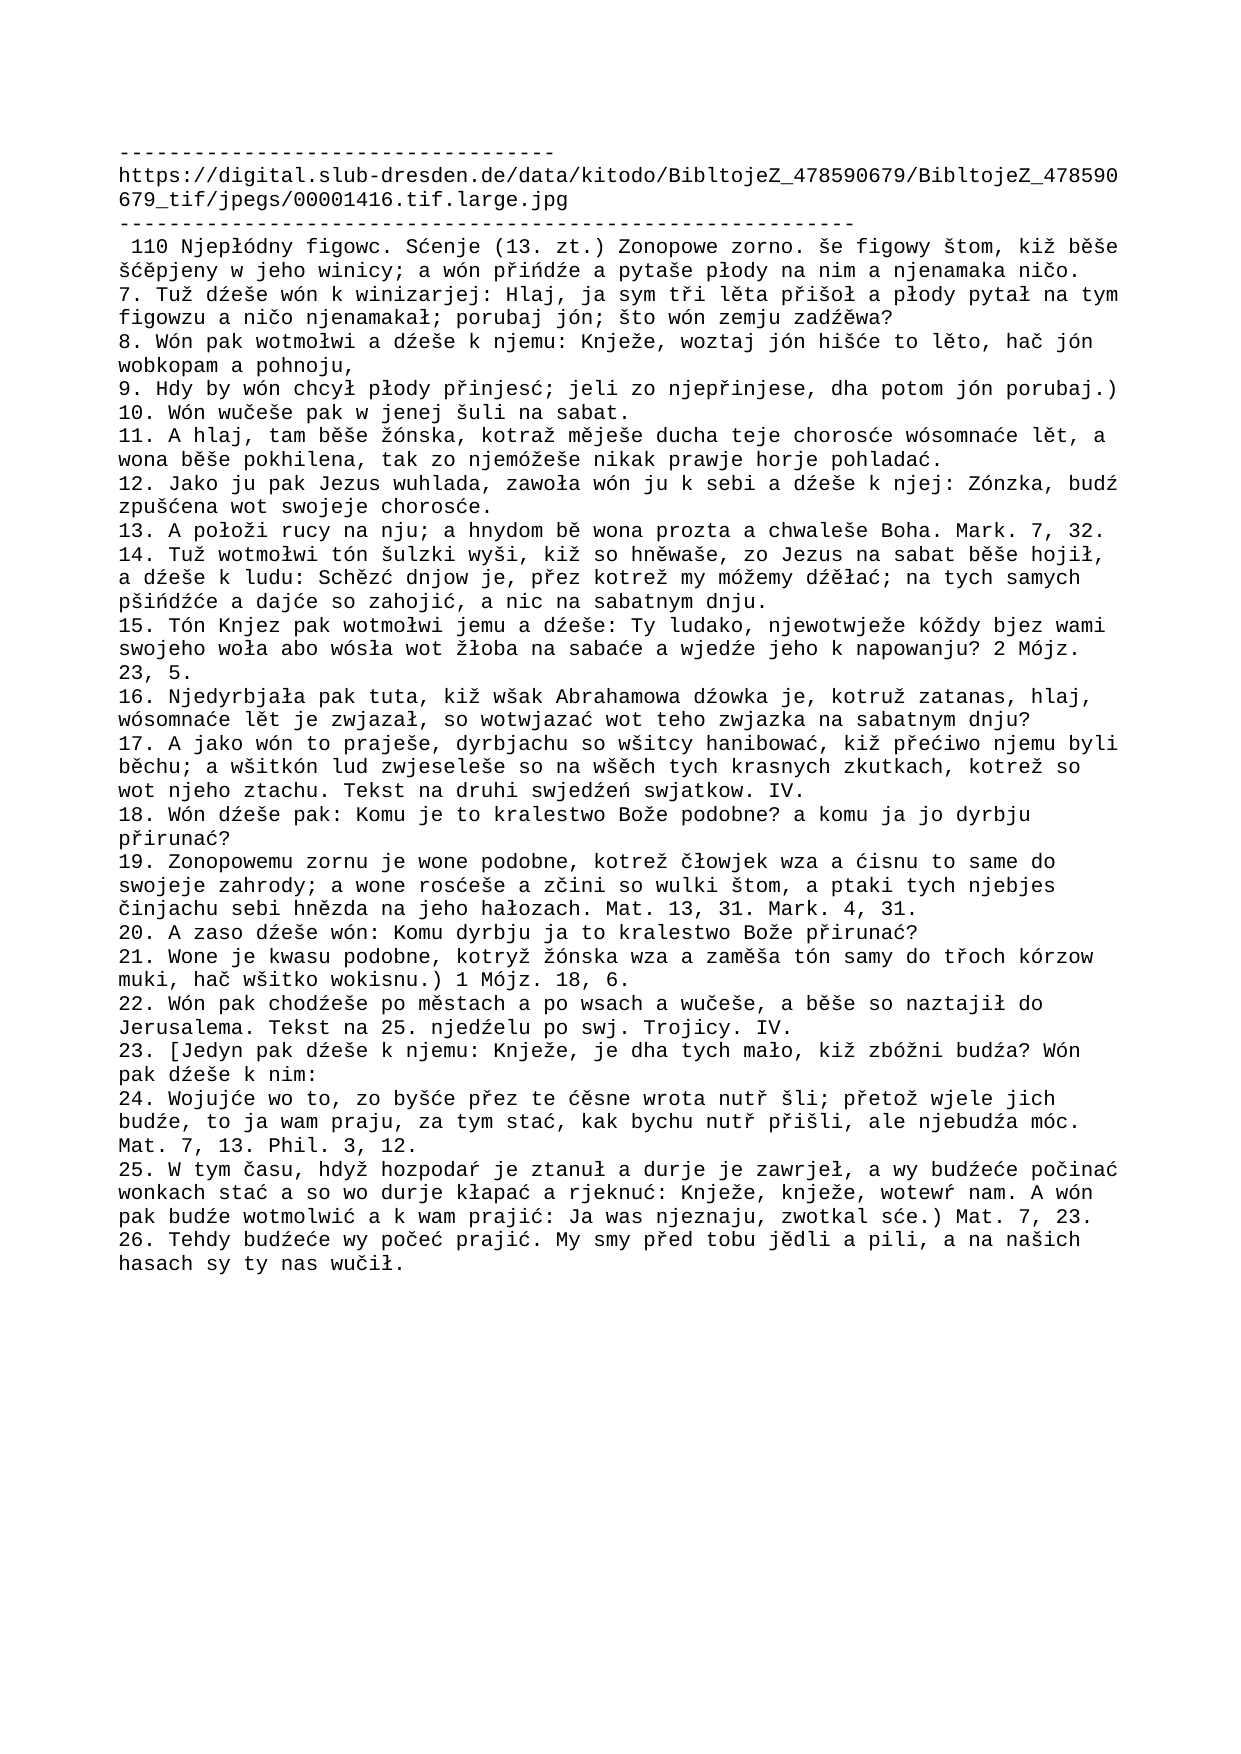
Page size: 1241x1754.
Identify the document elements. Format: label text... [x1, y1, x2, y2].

text 23. [Jedyn pak dźeše k njemu: Knježe, je dha tych mało, kiž zbóžni budźa? Wón pak dźeše k nim: [118, 1040, 1122, 1088]
text 16. Njedyrbjała pak tuta, kiž wšak Abrahamowa dźowka je, kotruž zatanas, hlaj, wósomnaće lět je zwjazał, so wotwjazać wot teho zwjazka na sabatnym dnju? [118, 686, 1122, 733]
text 13. A połoži rucy na nju; a hnydom bě wona prozta a chwaleše Boha. Mark. 7, 32. [118, 520, 1122, 544]
text 17. A jako wón to praješe, dyrbjachu so wšitcy hanibować, kiž přećiwo njemu byli běchu; a wšitkón lud zwjeseleše so na wšěch tych krasnych zkutkach, kotrež so wot njeho ztachu. Tekst na druhi swjedźeń swjatkow. IV. [118, 733, 1122, 804]
text 11. A hlaj, tam běše žónska, kotraž měješe ducha teje chorosće wósomnaće lět, a wona běše pokhilena, tak zo njemóžeše nikak prawje horje pohladać. [118, 426, 1122, 473]
text 19. Zonopowemu zornu je wone podobne, kotrež čłowjek wza a ćisnu to same do swojeje zahrody; a wone rosćeše a zčini so wulki štom, a ptaki tych njebjes činjachu sebi hnězda na jeho hałozach. Mat. 13, 31. Mark. 4, 31. [118, 851, 1122, 922]
text 21. Wone je kwasu podobne, kotryž žónska wza a zaměša tón samy do třoch kórzow muki, hač wšitko wokisnu.) 1 Mójz. 18, 6. [118, 946, 1122, 993]
text 18. Wón dźeše pak: Komu je to kralestwo Bože podobne? a komu ja jo dyrbju přirunać? [118, 804, 1122, 851]
text 9. Hdy by wón chcył płody přinjesć; jeli zo njepřinjese, dha potom jón porubaj.) [118, 378, 1122, 402]
text 24. Wojujće wo to, zo byšće přez te ćěsne wrota nutř šli; přetož wjele jich budźe, to ja wam praju, za tym stać, kak bychu nutř přišli, ale njebudźa móc. Mat. 7, 13. Phil. 3, 12. [118, 1088, 1122, 1158]
text 26. Tehdy budźeće wy počeć prajić. My smy před tobu jědli a pili, a na našich hasach sy ty nas wučił. [118, 1229, 1122, 1277]
text 25. W tym času, hdyž hozpodaŕ je ztanuł a durje je zawrjeł, a wy budźeće počinać wonkach stać a so wo durje kłapać a rjeknuć: Knježe, knježe, wotewŕ nam. A wón pak budźe wotmolwić a k wam prajić: Ja was njeznaju, zwotkal sće.) Mat. 7, 23. [118, 1158, 1122, 1229]
text 110 Njepłódny figowc. Sćenje (13. zt.) Zonopowe zorno. še figowy štom, kiž běše šćěpjeny w jeho winicy; a wón přińdźe a pytaše płody na nim a njenamaka ničo. [118, 236, 1122, 284]
text 14. Tuž wotmołwi tón šulzki wyši, kiž so hněwaše, zo Jezus na sabat běše hojił, a dźeše k ludu: Schězć dnjow je, přez kotrež my móžemy dźěłać; na tych samych pšińdźće a dajće so zahojić, a nic na sabatnym dnju. [118, 544, 1122, 615]
text 15. Tón Knjez pak wotmołwi jemu a dźeše: Ty ludako, njewotwježe kóždy bjez wami swojeho woła abo wósła wot žłoba na sabaće a wjedźe jeho k napowanju? 2 Mójz. 23, 5. [118, 615, 1122, 686]
text 12. Jako ju pak Jezus wuhlada, zawoła wón ju k sebi a dźeše k njej: Zónzka, budź zpušćena wot swojeje chorosće. [118, 473, 1122, 520]
text 8. Wón pak wotmołwi a dźeše k njemu: Knježe, woztaj jón hišće to lěto, hač jón wobkopam a pohnoju, [118, 331, 1122, 378]
text 22. Wón pak chodźeše po městach a po wsach a wučeše, a běše so naztajił do Jerusalema. Tekst na 25. njedźelu po swj. Trojicy. IV. [118, 993, 1122, 1040]
text 7. Tuž dźeše wón k winizarjej: Hlaj, ja sym tři lěta přišoł a płody pytał na tym figowzu a ničo njenamakał; porubaj jón; što wón zemju zadźěwa? [118, 284, 1122, 331]
text ----------------------------------- https://digital.slub-dresden.de/data/kitodo/BibltojeZ_478590679/BibltojeZ_478590679_tif/jpegs/00001416.tif.large.jpg ----------------------------------------------------------- [118, 142, 1122, 236]
text 10. Wón wučeše pak w jenej šuli na sabat. [118, 402, 1122, 426]
text 20. A zaso dźeše wón: Komu dyrbju ja to kralestwo Bože přirunać? [118, 922, 1122, 946]
